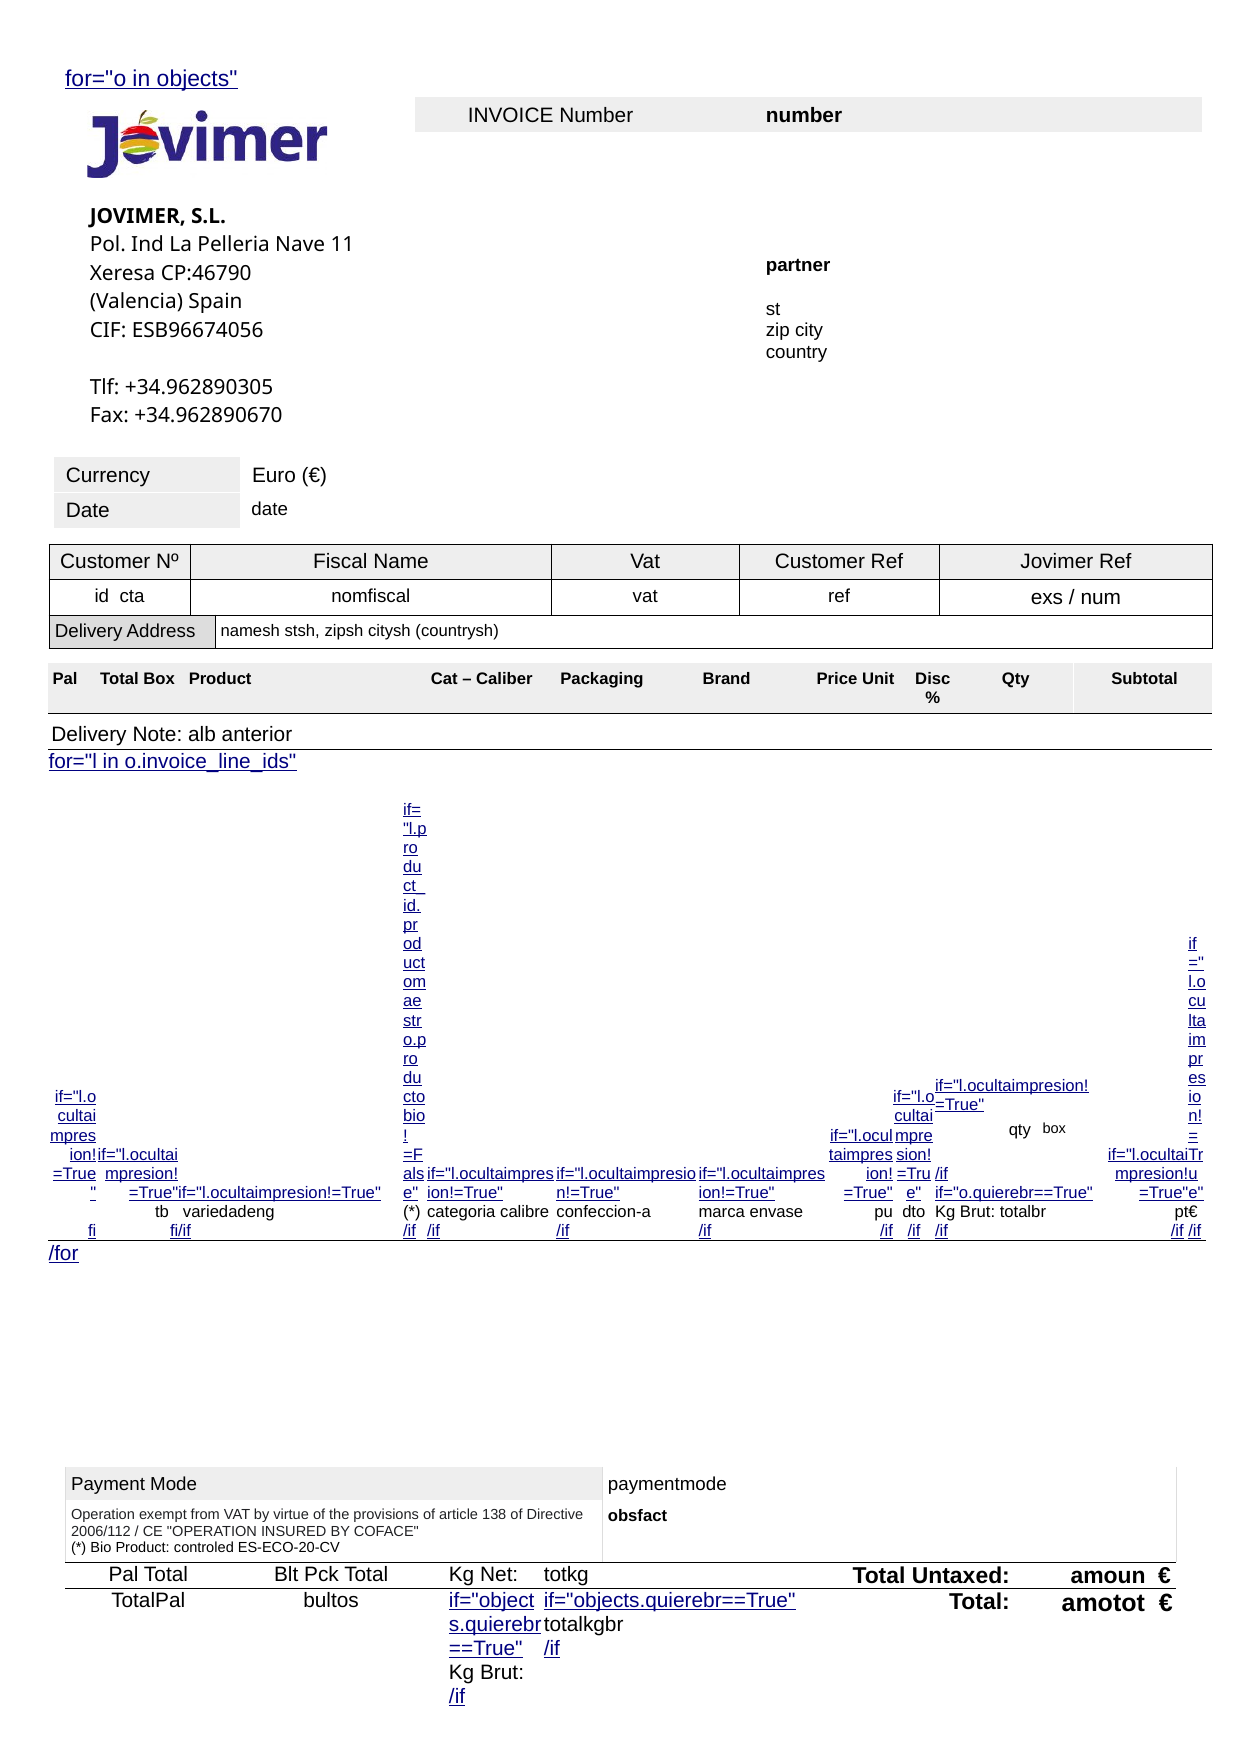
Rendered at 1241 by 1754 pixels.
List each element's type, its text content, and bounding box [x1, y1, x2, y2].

table_header JOVIMER, S.L. Pol. Ind La Pelleria Nave 11 Xeresa CP:46790 (Valencia) Spain CIF: ESB96674056 Tlf: +34.962890305 Fax: +34.962890670 [48, 91, 409, 534]
table_header Price Unit [808, 663, 903, 713]
table_header roduct_id.productomaestro.productobio!=False" (*) /if [403, 836, 427, 1240]
table_cell [415, 132, 1202, 227]
table_cell ref [740, 580, 939, 614]
table_header Currency [54, 457, 240, 492]
table_header Customer Ref [740, 545, 939, 579]
table_header if="l.ocultaimpresion!=True" pt /if [1094, 773, 1188, 1240]
table_cell partner st zip city country [686, 227, 1202, 432]
table_header qty [935, 1114, 1036, 1144]
table_header if="l.ocultaimpresion!=True" [935, 773, 1094, 1114]
table_cell [415, 262, 686, 432]
table_cell /for [48, 1241, 1212, 1264]
text for="o in objects" [65, 65, 1175, 91]
table_header Packaging [554, 663, 696, 713]
table_header number [686, 97, 1202, 132]
table_header if="l.ocultaimpres [828, 773, 893, 1161]
table_header Brand [696, 663, 808, 713]
table_header [48, 658, 1212, 713]
table_header Qty [962, 663, 1073, 713]
table_header Cat – Caliber [425, 663, 554, 713]
table_header ion!=True" € /if [1188, 1086, 1206, 1240]
table_header if="l.ocultaimpresion!=True" tb fi [96, 773, 178, 1240]
table_header if="l.ocultaimpresion!=True" variedadeng /if [178, 773, 403, 1240]
table_header Pal [48, 663, 94, 713]
table_header if="l.ocultaimpresion!=True" fi [48, 773, 96, 1240]
table_cell vat [552, 580, 739, 614]
table_header Euro (€) [240, 457, 403, 492]
table_header if="l.ocultaimpresion!=True" marca envase /if [698, 773, 828, 1240]
table_cell Delivery Note: alb anterior [48, 719, 1212, 749]
table_cell for="l in o.invoice_line_ids" [48, 750, 1212, 773]
table_header if="l.ocultaimpresion!=True" confeccion-a /if [556, 773, 698, 1240]
table_cell exs / num [940, 580, 1212, 614]
table_header box [1036, 1114, 1094, 1144]
table_header if="l.o [893, 773, 935, 1104]
table_header im [1188, 1028, 1206, 1046]
table_header if="l.ocultaimpresion!=True" categoria calibre /if [427, 773, 556, 1240]
table_header cu [1188, 990, 1206, 1008]
table_header if="l.o [1188, 773, 1206, 989]
table_cell [415, 227, 686, 262]
table_header [48, 714, 1212, 719]
table_header /if if="o.quierebr==True" Kg Brut: totalbr /if [935, 1144, 1094, 1240]
table_header Total Box [94, 663, 183, 713]
table_header ion!=True" pu /if [828, 1162, 893, 1240]
table_header Jovimer Ref [940, 545, 1212, 579]
table_cell [1206, 773, 1212, 1241]
table_header Vat [552, 545, 739, 579]
table_header pres [1188, 1047, 1206, 1085]
table_cell namesh stsh, zipsh citysh (countrysh) [216, 616, 1212, 648]
table_header Subtotal [1074, 663, 1212, 713]
table_header INVOICE Number [415, 97, 686, 132]
table_header if="l.p [403, 773, 427, 835]
table_cell nomfiscal [191, 580, 551, 614]
table_header cultaimpresion!=True" dto /if [893, 1105, 935, 1240]
table_cell Delivery Address [50, 616, 215, 648]
picture [87, 110, 328, 178]
table_cell Date [54, 493, 240, 528]
table_cell id cta [50, 580, 190, 614]
table_header Product [183, 663, 425, 713]
table_header Fiscal Name [191, 545, 551, 579]
table_cell date [240, 493, 403, 528]
table_header Customer Nº [50, 545, 190, 579]
table_header [409, 91, 1208, 534]
table_header lta [1188, 1009, 1206, 1027]
table_header Disc% [903, 663, 962, 713]
